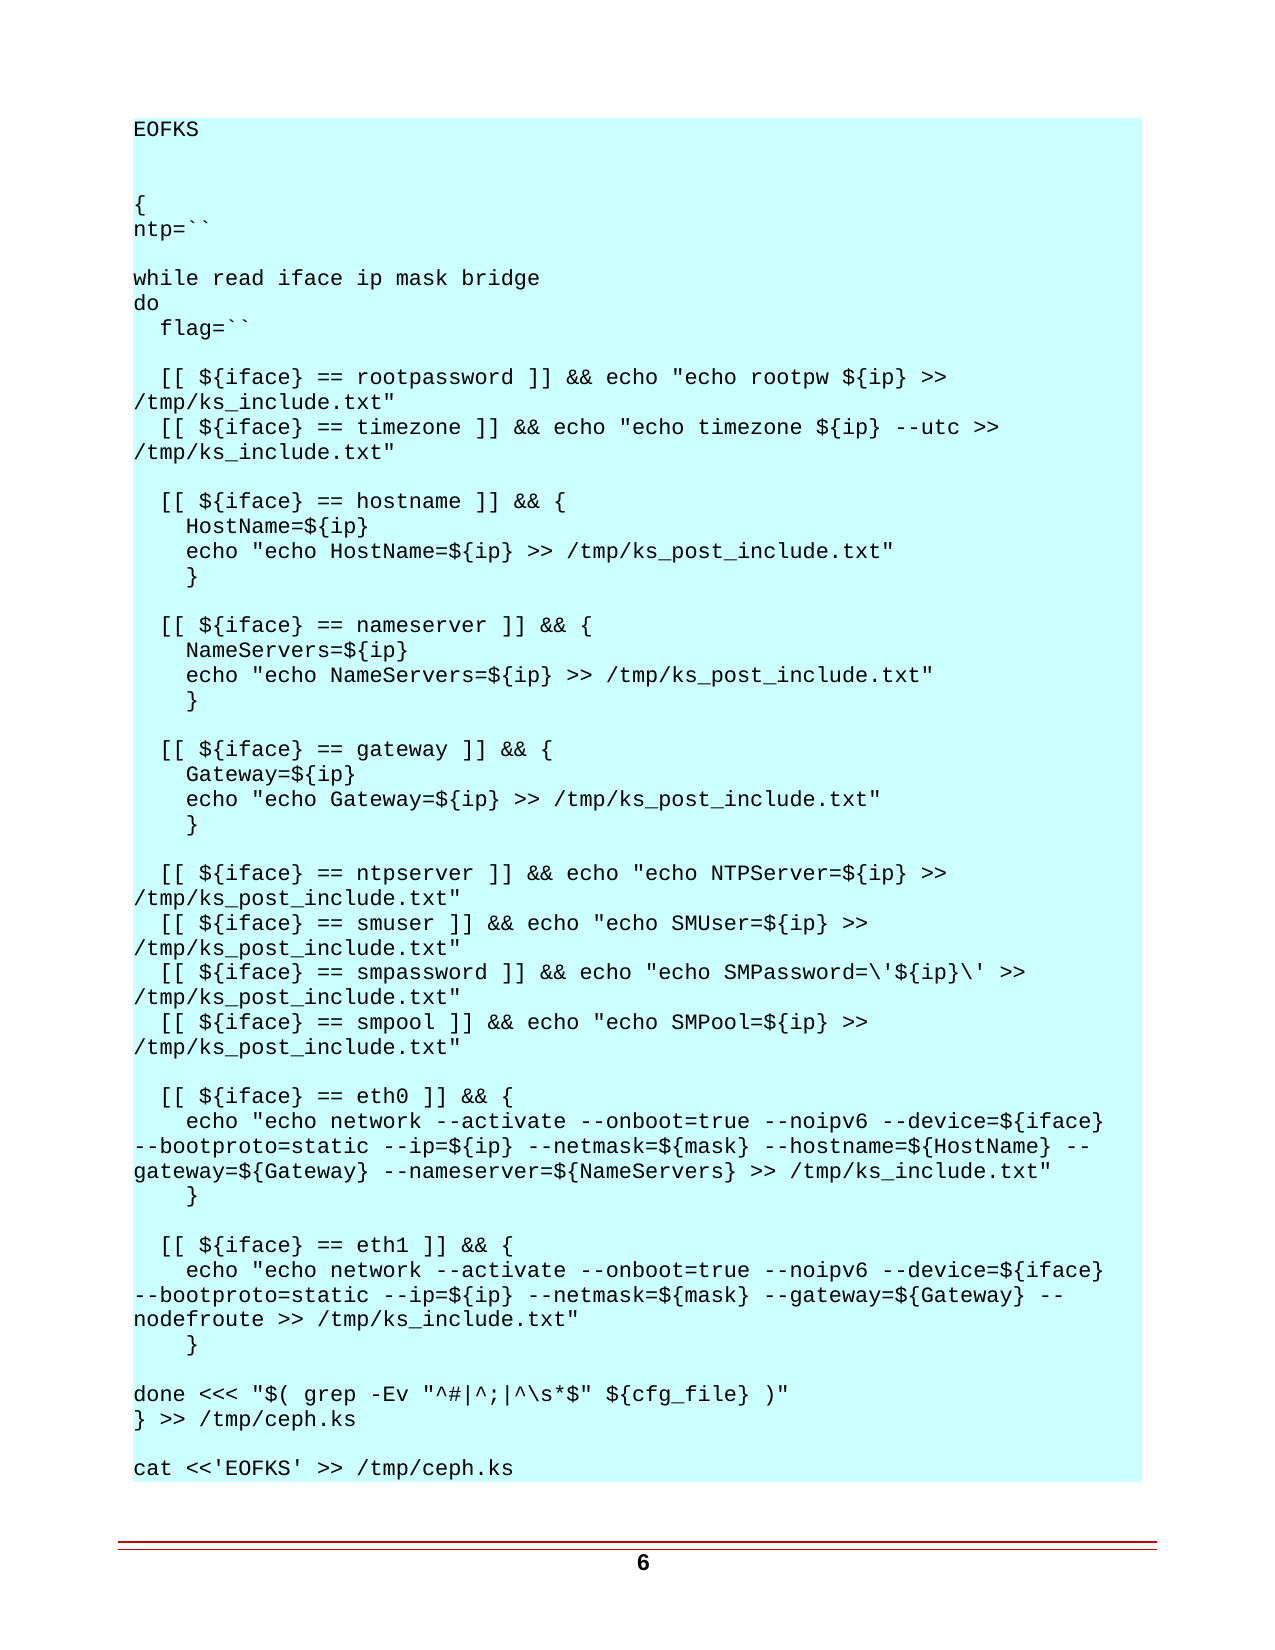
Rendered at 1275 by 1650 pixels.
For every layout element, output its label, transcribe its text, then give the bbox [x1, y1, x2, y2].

text EOFKS { ntp=`` while read iface ip mask bridge do flag=`` [[ ${iface} == rootpassword ]] && echo "echo rootpw ${ip} >> /tmp/ks_include.txt" [[ ${iface} == timezone ]] && echo "echo timezone ${ip} --utc >> /tmp/ks_include.txt" [[ ${iface} == hostname ]] && { HostName=${ip} echo "echo HostName=${ip} >> /tmp/ks_post_include.txt" } [[ ${iface} == nameserver ]] && { NameServers=${ip} echo "echo NameServers=${ip} >> /tmp/ks_post_include.txt" } [[ ${iface} == gateway ]] && { Gateway=${ip} echo "echo Gateway=${ip} >> /tmp/ks_post_include.txt" } [[ ${iface} == ntpserver ]] && echo "echo NTPServer=${ip} >> /tmp/ks_post_include.txt" [[ ${iface} == smuser ]] && echo "echo SMUser=${ip} >> /tmp/ks_post_include.txt" [[ ${iface} == smpassword ]] && echo "echo SMPassword=\'${ip}\' >> /tmp/ks_post_include.txt" [[ ${iface} == smpool ]] && echo "echo SMPool=${ip} >> /tmp/ks_post_include.txt" [[ ${iface} == eth0 ]] && { echo "echo network --activate --onboot=true --noipv6 --device=${iface} --bootproto=static --ip=${ip} --netmask=${mask} --hostname=${HostName} --gateway=${Gateway} --nameserver=${NameServers} >> /tmp/ks_include.txt" } [[ ${iface} == eth1 ]] && { echo "echo network --activate --onboot=true --noipv6 --device=${iface} --bootproto=static --ip=${ip} --netmask=${mask} --gateway=${Gateway} --nodefroute >> /tmp/ks_include.txt" } done <<< "$( grep -Ev "^#|^;|^\s*$" ${cfg_file} )" } >> /tmp/ceph.ks cat <<'EOFKS' >> /tmp/ceph.ks [133, 118, 1142, 1482]
